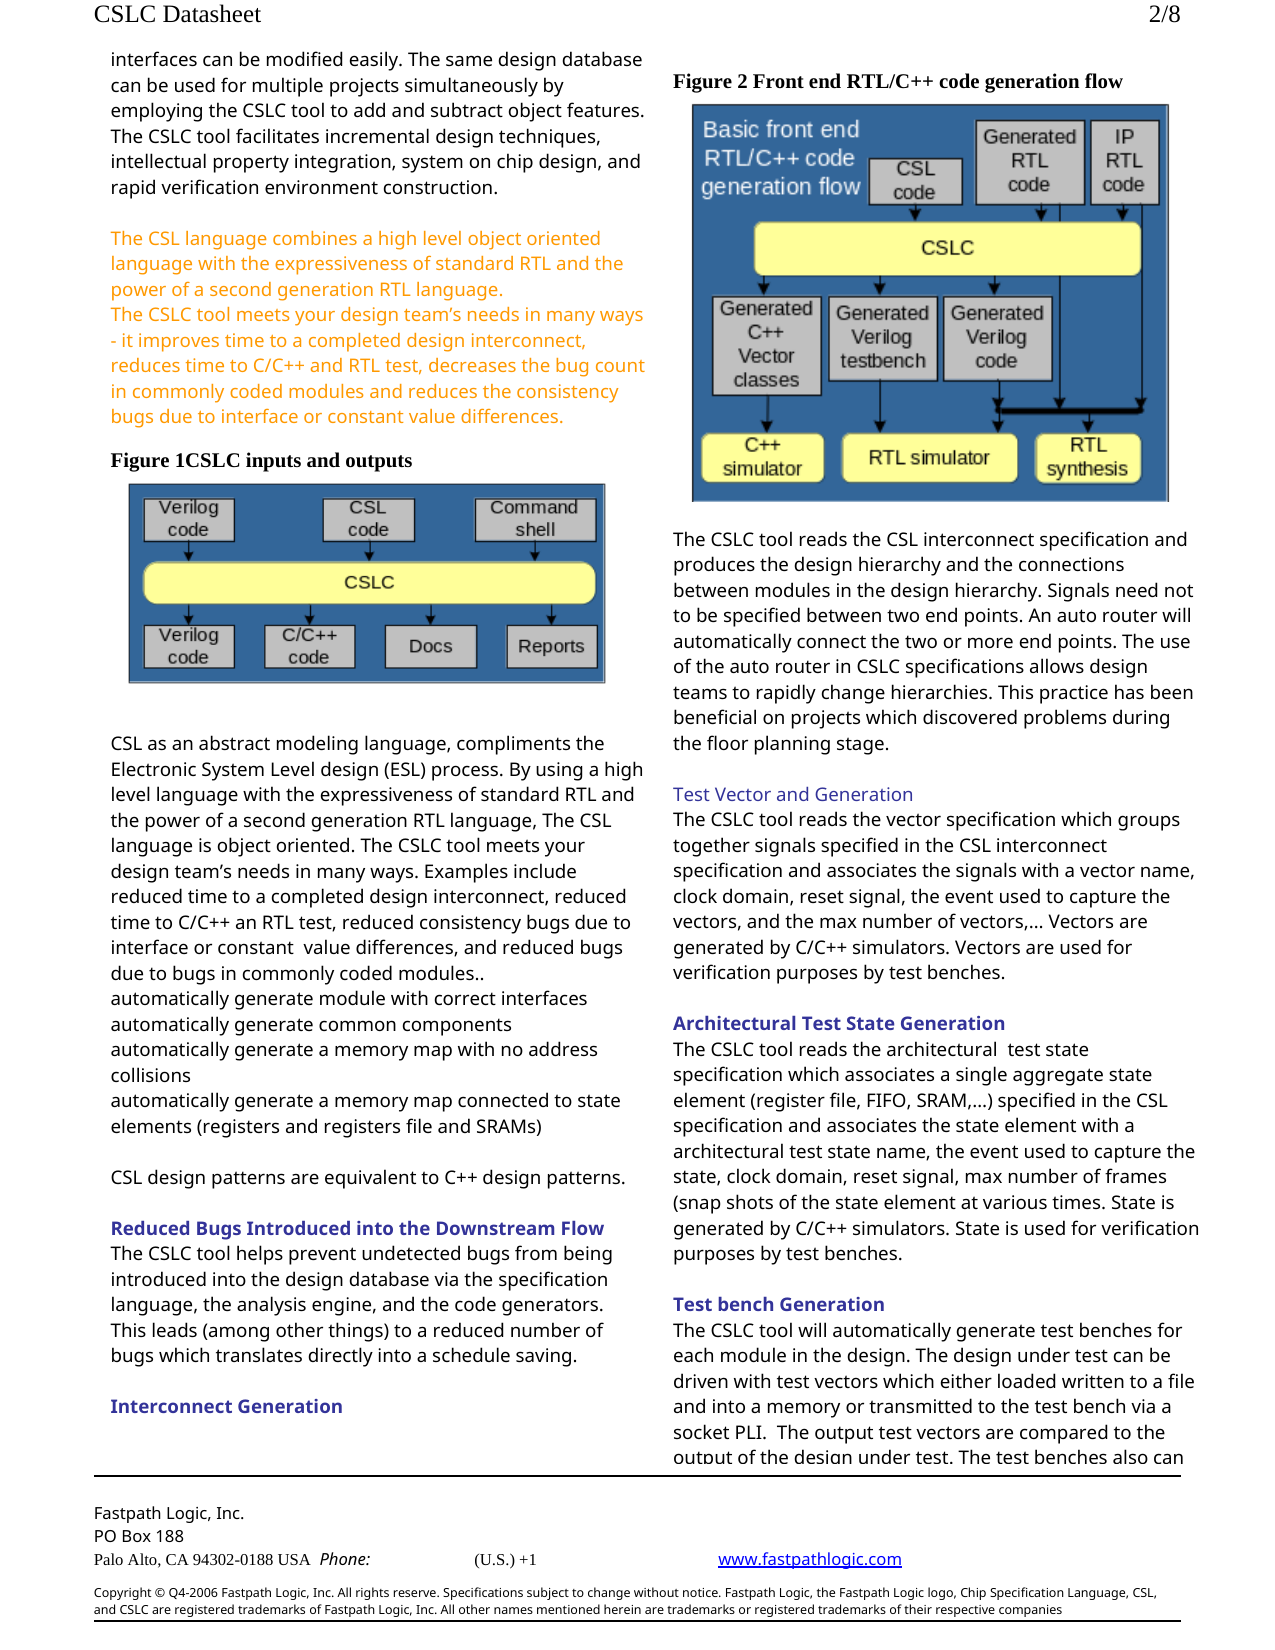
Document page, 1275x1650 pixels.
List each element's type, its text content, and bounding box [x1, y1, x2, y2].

text interfaces can be modified easily. The same design database can be used for multiple projects simultaneously by employing the CSLC tool to add and subtract object features. The CSLC tool facilitates incremental design techniques, intellectual property integration, system on chip design, and rapid verification environment construction. [110, 47, 646, 200]
text The CSLC tool reads the architectural test state specification which associates a single aggregate state element (register file, FIFO, SRAM,…) specified in the CSL specification and associates the state element with a architectural test state name, the event used to capture the state, clock domain, reset signal, max number of frames (snap shots of the state element at various times. State is generated by C/C++ simulators. State is used for verification purposes by test benches. [673, 1036, 1202, 1266]
text Reduced Bugs Introduced into the Downstream Flow [110, 1215, 640, 1241]
text Interconnect Generation [110, 1394, 640, 1419]
text The CSLC tool reads the vector specification which groups together signals specified in the CSL interconnect specification and associates the signals with a vector name, clock domain, reset signal, the event used to capture the vectors, and the max number of vectors,… Vectors are generated by C/C++ simulators. Vectors are used for verification purposes by test benches. [673, 807, 1202, 985]
text The CSL language combines a high level object oriented language with the expressiveness of standard RTL and the power of a second generation RTL language. [110, 225, 646, 302]
text Architectural Test State Generation [673, 1011, 1202, 1036]
text Test Vector and Generation [673, 781, 1202, 807]
text The CSLC tool helps prevent undetected bugs from being introduced into the design database via the specification language, the analysis engine, and the code generators. This leads (among other things) to a reduced number of bugs which translates directly into a schedule saving. [110, 1241, 640, 1368]
text Figure 2 Front end RTL/C++ code generation flow [673, 70, 1202, 93]
text automatically generate a memory map with no address collisions [110, 1037, 646, 1088]
text The CSLC tool will automatically generate test benches for each module in the design. The design under test can be driven with test vectors which either loaded written to a file and into a memory or transmitted to the test bench via a socket PLI. The output test vectors are compared to the output of the design under test. The test benches also can load architectural state and compare this to the design under test architectural state. Counters track the number of matches and mismatches. [673, 1317, 1202, 1464]
text The CSLC tool meets your design team’s needs in many ways - it improves time to a completed design interconnect, reduces time to C/C++ and RTL test, decreases the bug count in commonly coded modules and reduces the consistency bugs due to interface or constant value differences. [110, 302, 646, 429]
text Test bench Generation [673, 1291, 1202, 1317]
text automatically generate module with correct interfaces [110, 986, 646, 1011]
text automatically generate common components [110, 1011, 646, 1037]
text Figure 1CSLC inputs and outputs [110, 450, 621, 472]
text The CSLC tool reads the CSL interconnect specification and produces the design hierarchy and the connections between modules in the design hierarchy. Signals need not to be specified between two end points. An auto router will automatically connect the two or more end points. The use of the auto router in CSLC specifications allows design teams to rapidly change hierarchies. This practice has been beneficial on projects which discovered problems during the floor planning stage. [673, 526, 1202, 756]
text CSL as an abstract modeling language, compliments the Electronic System Level design (ESL) process. By using a high level language with the expressiveness of standard RTL and the power of a second generation RTL language, The CSL language is object oriented. The CSLC tool meets your design team’s needs in many ways. Examples include reduced time to a completed design interconnect, reduced time to C/C++ an RTL test, reduced consistency bugs due to interface or constant value differences, and reduced bugs due to bugs in commonly coded modules.. [110, 730, 646, 986]
text automatically generate a memory map connected to state elements (registers and registers file and SRAMs) [110, 1088, 646, 1139]
text CSL design patterns are equivalent to C++ design patterns. [110, 1164, 646, 1190]
